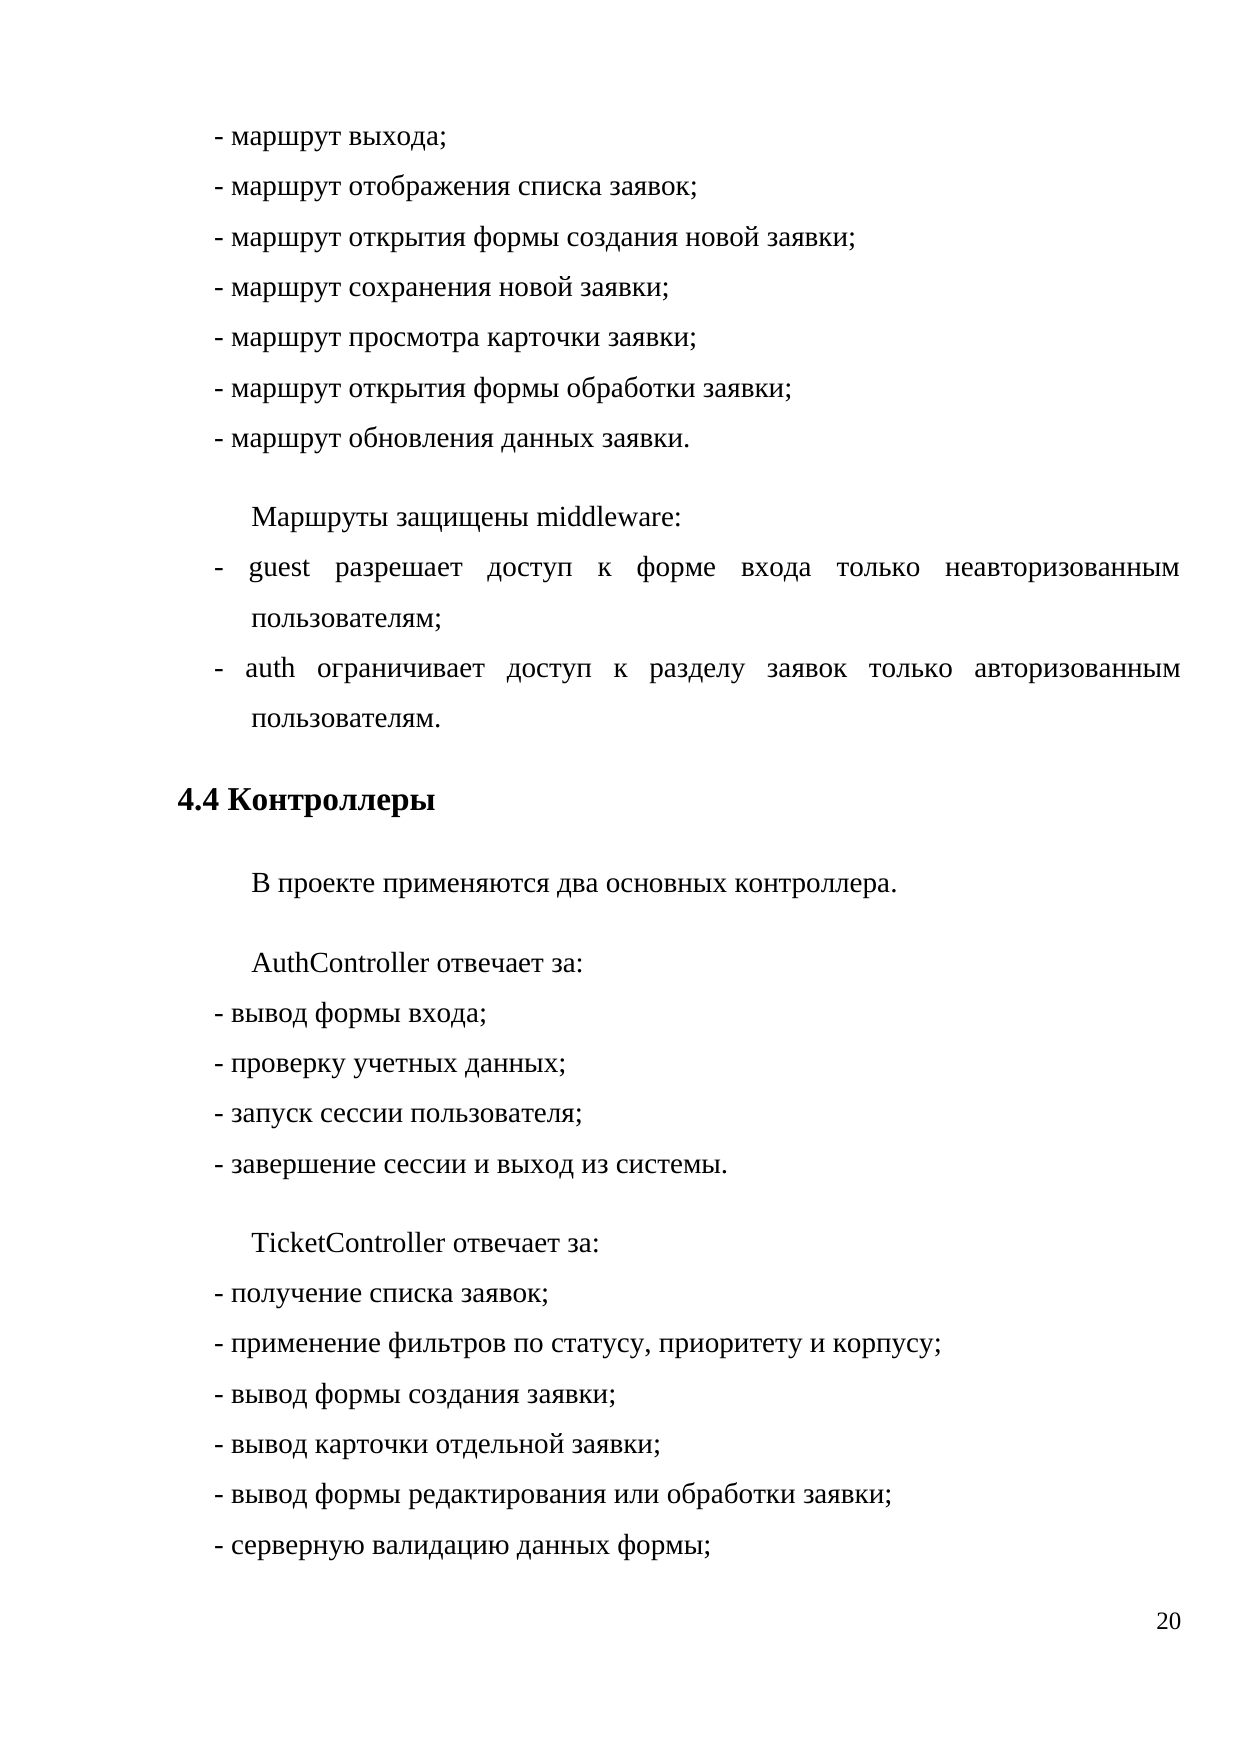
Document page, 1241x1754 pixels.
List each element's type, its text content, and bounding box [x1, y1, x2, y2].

text - маршрут отображения списка заявок; [214, 168, 1181, 202]
text - guest разрешает доступ к форме входа только неавторизованным пользователям; [214, 549, 1181, 633]
text - маршрут просмотра карточки заявки; [214, 319, 1181, 353]
text TicketController отвечает за: [177, 1225, 1181, 1258]
text AuthController отвечает за: [177, 945, 1181, 978]
text - проверку учетных данных; [214, 1045, 1181, 1079]
text - применение фильтров по статусу, приоритету и корпусу; [214, 1326, 1181, 1359]
text - маршрут обновления данных заявки. [214, 420, 1181, 453]
text - маршрут открытия формы создания новой заявки; [214, 219, 1181, 252]
text - запуск сессии пользователя; [214, 1096, 1181, 1129]
text - вывод формы создания заявки; [214, 1376, 1181, 1409]
text - получение списка заявок; [214, 1275, 1181, 1309]
text - auth ограничивает доступ к разделу заявок только авторизованным пользователям. [214, 650, 1181, 734]
text Маршруты защищены middleware: [177, 499, 1181, 533]
text - вывод формы входа; [214, 995, 1181, 1028]
text - маршрут выхода; [214, 118, 1181, 152]
subtitle 4.4 Контроллеры [177, 779, 1181, 818]
text - вывод карточки отдельной заявки; [214, 1426, 1181, 1460]
text - завершение сессии и выход из системы. [214, 1146, 1181, 1179]
text - серверную валидацию данных формы; [214, 1527, 1181, 1560]
text В проекте применяются два основных контроллера. [177, 866, 1181, 899]
text - маршрут сохранения новой заявки; [214, 269, 1181, 303]
text - маршрут открытия формы обработки заявки; [214, 370, 1181, 403]
text - вывод формы редактирования или обработки заявки; [214, 1477, 1181, 1510]
